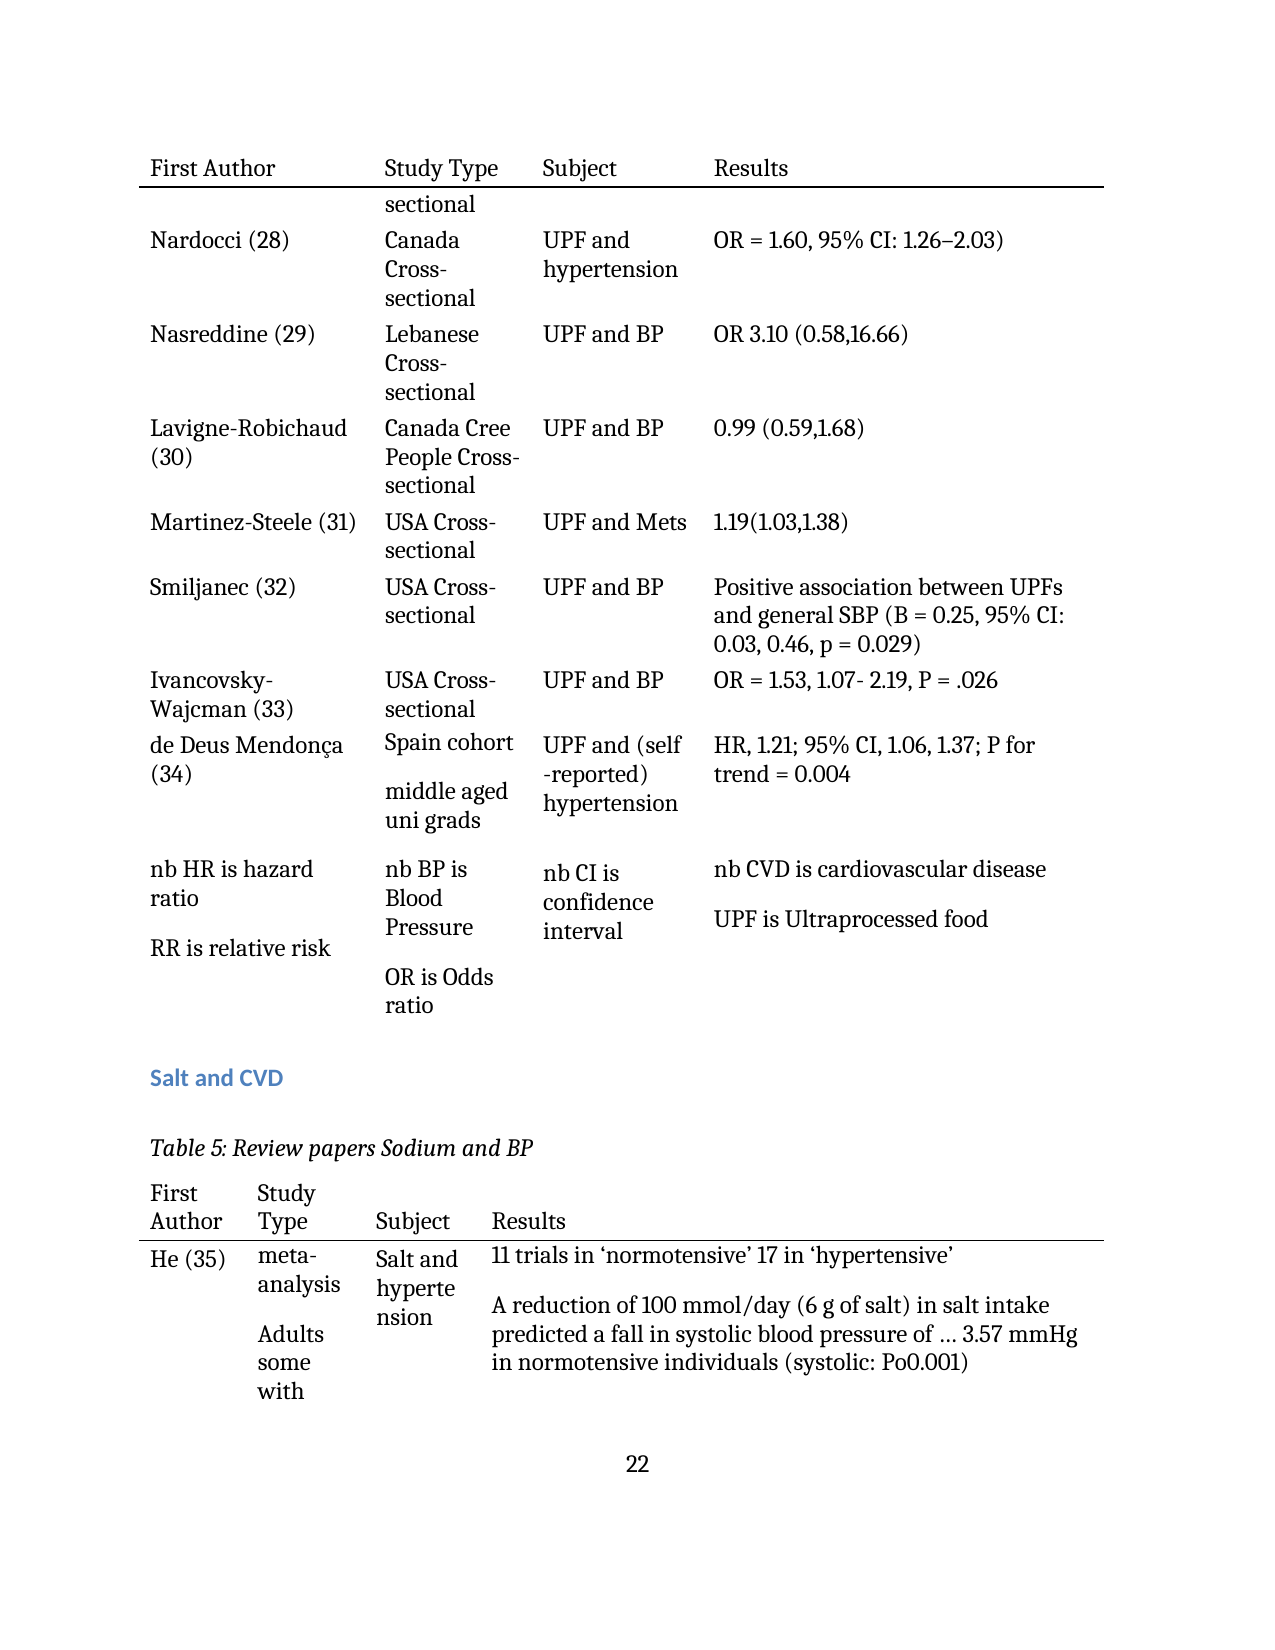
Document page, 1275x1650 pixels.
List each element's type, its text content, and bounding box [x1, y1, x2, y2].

table_cell 1.19(1.03,1.38) [703, 504, 1104, 569]
table_header Results [480, 1175, 1104, 1240]
table_header Study Type [374, 150, 532, 186]
table_cell Canada Cree People Cross-sectional [374, 410, 532, 504]
subtitle Salt and CVD [150, 1062, 1125, 1092]
table_cell de Deus Mendonça (34) [139, 728, 373, 855]
table_header First Author [139, 1175, 246, 1240]
table_cell UPF and BP [532, 663, 702, 727]
table_cell Lavigne-Robichaud (30) [139, 410, 373, 504]
table_header Subject [365, 1175, 480, 1240]
table_cell Nardocci (28) [139, 223, 373, 316]
table_cell He (35) [139, 1241, 246, 1406]
table_cell UPF and Mets [532, 504, 702, 569]
table_cell HR, 1.21; 95% CI, 1.06, 1.37; P for trend = 0.004 [703, 728, 1104, 855]
table_cell nb BP is Blood Pressure OR is Odds ratio [374, 855, 532, 1041]
table_cell Martinez-Steele (31) [139, 504, 373, 569]
table_cell nb CI is confidence interval [532, 855, 702, 1041]
table_cell Lebanese Cross-sectional [374, 316, 532, 410]
table_cell Salt and hypertension [365, 1241, 480, 1406]
table_cell Ivancovsky-Wajcman (33) [139, 663, 373, 727]
table_cell Nasreddine (29) [139, 316, 373, 410]
table_cell Canada Cross-sectional [374, 223, 532, 316]
table_cell OR 3.10 (0.58,16.66) [703, 316, 1104, 410]
table_cell UPF and BP [532, 316, 702, 410]
table_cell UPF and BP [532, 569, 702, 662]
table_cell OR = 1.53, 1.07- 2.19, P = .026 [703, 663, 1104, 727]
table_cell USA Cross-sectional [374, 663, 532, 727]
table_cell Positive association between UPFs and general SBP (B = 0.25, 95% CI: 0.03, 0.46, p = 0.029) [703, 569, 1104, 662]
table_cell [703, 188, 1104, 222]
table_cell 11 trials in ‘normotensive’ 17 in ‘hypertensive’ A reduction of 100 mmol/day (6 g of salt) in salt intake predicted a fall in systolic blood pressure of … 3.57 mmHg in normotensive individuals (systolic: Po0.001) [480, 1241, 1104, 1406]
table_cell nb HR is hazard ratio RR is relative risk [139, 855, 373, 1041]
table_cell [139, 188, 373, 222]
table_cell Spain cohort middle aged uni grads [374, 728, 532, 855]
table_cell OR = 1.60, 95% CI: 1.26–2.03) [703, 223, 1104, 316]
table_cell UPF and BP [532, 410, 702, 504]
table_header Study Type [246, 1175, 365, 1240]
table_cell nb CVD is cardiovascular disease UPF is Ultraprocessed food [703, 855, 1104, 1041]
table_header First Author [139, 150, 373, 186]
table_cell USA Cross-sectional [374, 569, 532, 662]
text Table 5: Review papers Sodium and BP [150, 1133, 1125, 1162]
table_cell UPF and (self -reported) hypertension [532, 728, 702, 855]
table_cell Smiljanec (32) [139, 569, 373, 662]
table_cell [532, 188, 702, 222]
table_cell UPF and hypertension [532, 223, 702, 316]
table_cell meta-analysis Adults some with [246, 1241, 365, 1406]
table_cell USA Cross-sectional [374, 504, 532, 569]
table_cell 0.99 (0.59,1.68) [703, 410, 1104, 504]
table_header Subject [532, 150, 702, 186]
table_header Results [703, 150, 1104, 186]
table_cell sectional [374, 188, 532, 222]
